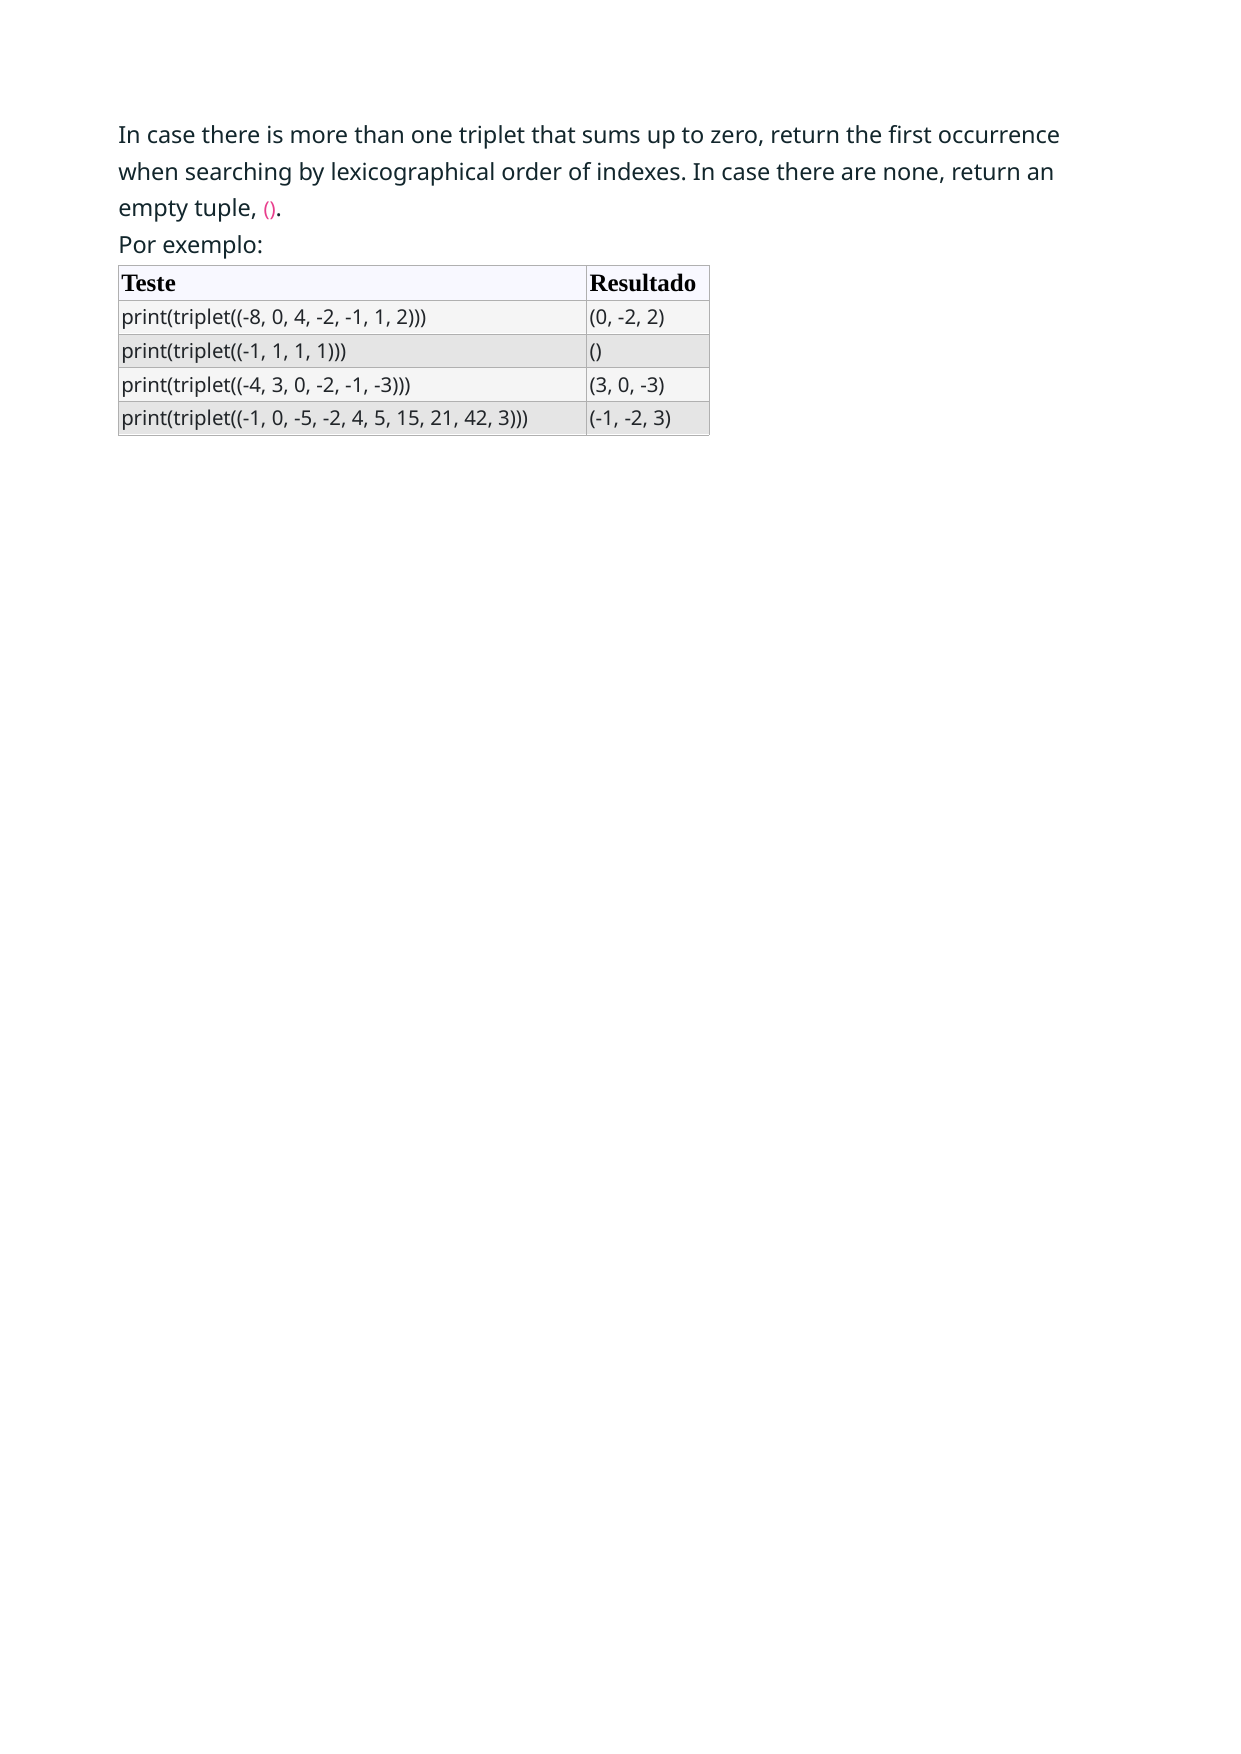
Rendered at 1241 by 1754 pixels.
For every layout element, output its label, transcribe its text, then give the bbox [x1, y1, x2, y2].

table_cell print(triplet((-1, 1, 1, 1))) [119, 335, 586, 367]
table_cell (0, -2, 2) [587, 301, 709, 333]
text Por exemplo: [118, 228, 1122, 260]
table_cell () [587, 335, 709, 367]
table_cell print(triplet((-1, 0, -5, -2, 4, 5, 15, 21, 42, 3))) [119, 402, 586, 434]
table_header Resultado [587, 266, 709, 300]
text In case there is more than one triplet that sums up to zero, return the first occurrence when searching by lexicographical order of indexes. In case there are none, return an empty tuple, (). [118, 118, 1122, 224]
table_header Teste [119, 266, 586, 300]
table_cell print(triplet((-8, 0, 4, -2, -1, 1, 2))) [119, 301, 586, 333]
table_cell (-1, -2, 3) [587, 402, 709, 434]
table_cell print(triplet((-4, 3, 0, -2, -1, -3))) [119, 368, 586, 401]
table_cell (3, 0, -3) [587, 368, 709, 401]
